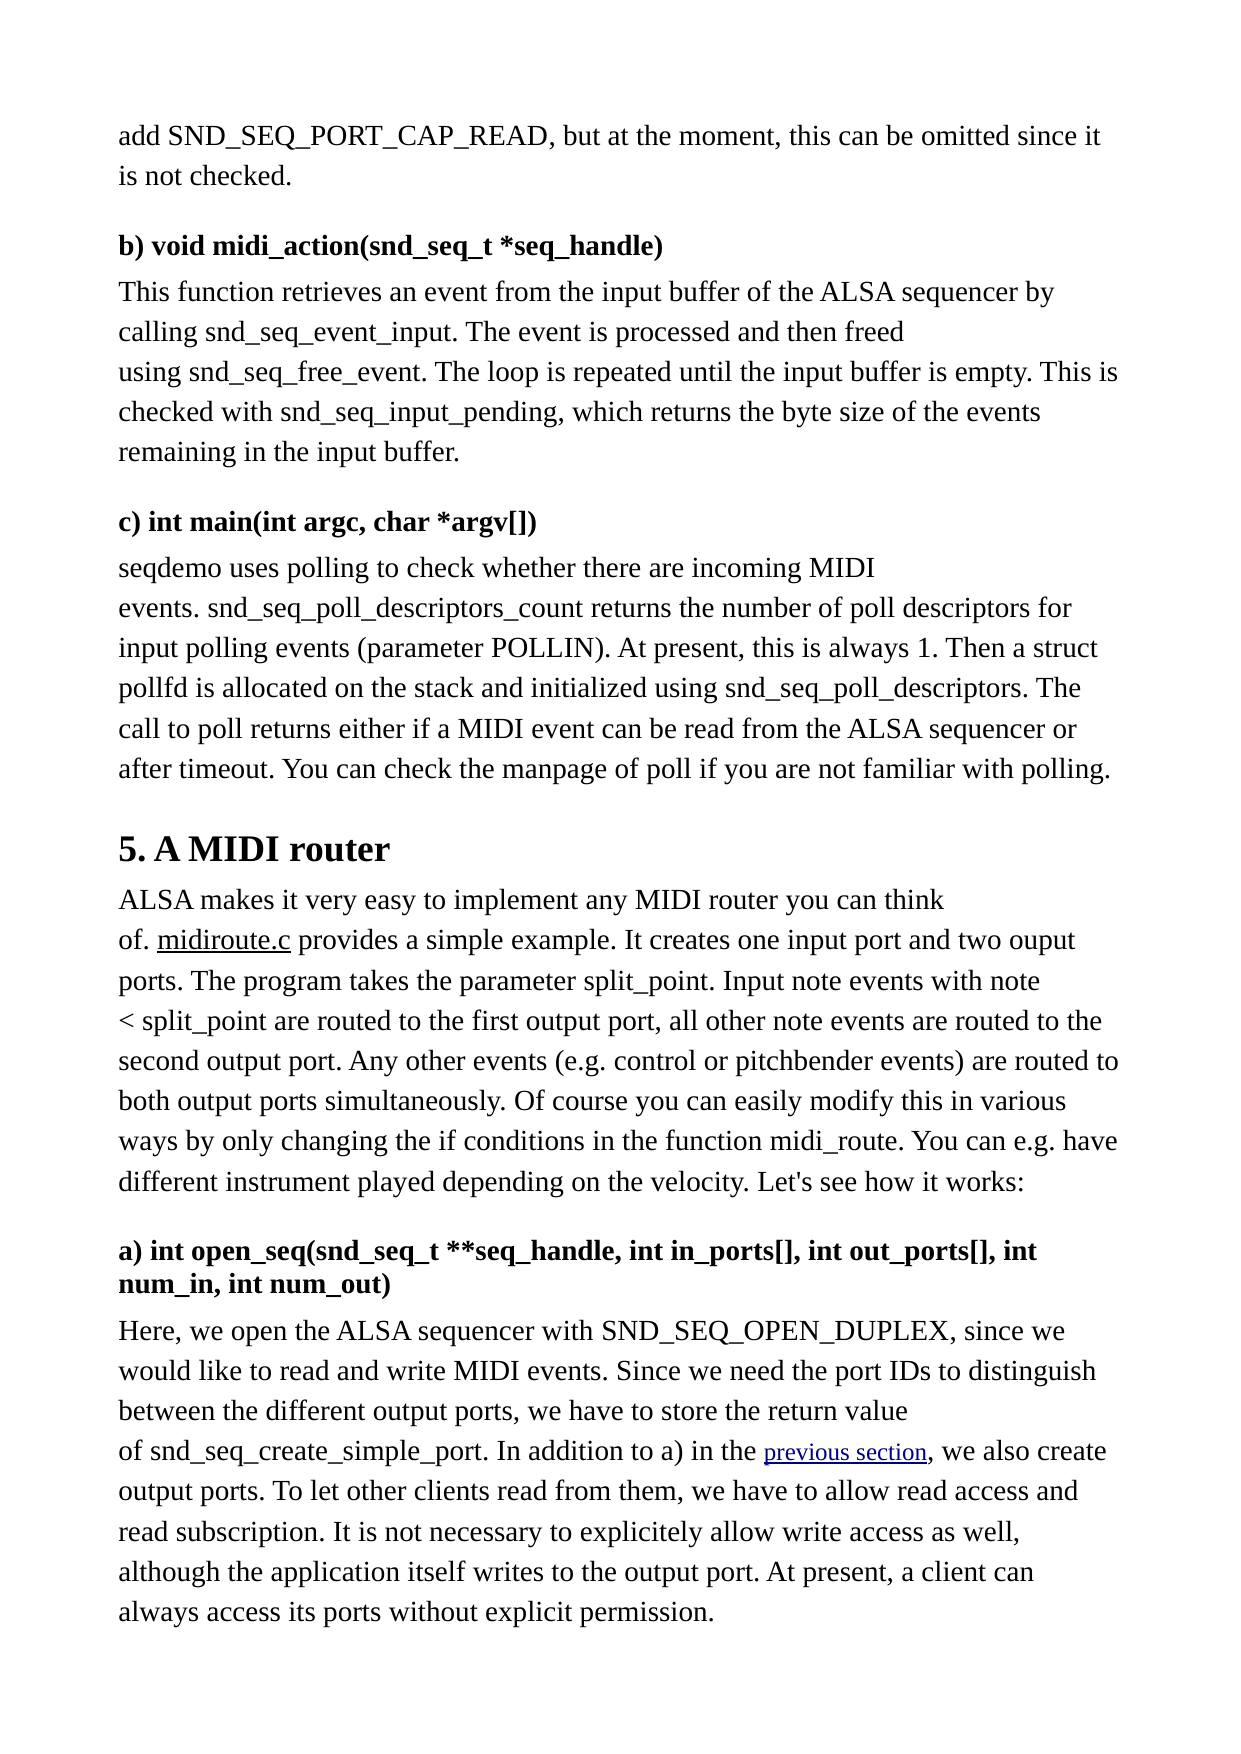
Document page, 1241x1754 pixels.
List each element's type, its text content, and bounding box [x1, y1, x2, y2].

text This function retrieves an event from the input buffer of the ALSA sequencer by calling snd_seq_event_input. The event is processed and then freed using snd_seq_free_event. The loop is repeated until the input buffer is empty. This is checked with snd_seq_input_pending, which returns the byte size of the events remaining in the input buffer. [118, 274, 1122, 468]
text Here, we open the ALSA sequencer with SND_SEQ_OPEN_DUPLEX, since we would like to read and write MIDI events. Since we need the port IDs to distinguish between the different output ports, we have to store the return value of snd_seq_create_simple_port. In addition to a) in the previous section, we also create output ports. To let other clients read from them, we have to allow read access and read subscription. It is not necessary to explicitely allow write access as well, although the application itself writes to the output port. At present, a client can always access its ports without explicit permission. [118, 1313, 1122, 1628]
subtitle b) void midi_action(snd_seq_t *seq_handle) [118, 228, 1122, 261]
subtitle 5. A MIDI router [118, 827, 1122, 870]
text add SND_SEQ_PORT_CAP_READ, but at the moment, this can be omitted since it is not checked. [118, 118, 1122, 192]
text ALSA makes it very easy to implement any MIDI router you can think of. midiroute.c provides a simple example. It creates one input port and two ouput ports. The program takes the parameter split_point. Input note events with note < split_point are routed to the first output port, all other note events are routed to the second output port. Any other events (e.g. control or pitchbender events) are routed to both output ports simultaneously. Of course you can easily modify this in various ways by only changing the if conditions in the function midi_route. You can e.g. have different instrument played depending on the velocity. Let's see how it works: [118, 882, 1122, 1197]
subtitle c) int main(int argc, char *argv[]) [118, 504, 1122, 537]
text seqdemo uses polling to check whether there are incoming MIDI events. snd_seq_poll_descriptors_count returns the number of poll descriptors for input polling events (parameter POLLIN). At present, this is always 1. Then a struct pollfd is allocated on the stack and initialized using snd_seq_poll_descriptors. The call to poll returns either if a MIDI event can be read from the ALSA sequencer or after timeout. You can check the manpage of poll if you are not familiar with polling. [118, 550, 1122, 784]
subtitle a) int open_seq(snd_seq_t **seq_handle, int in_ports[], int out_ports[], int num_in, int num_out) [118, 1233, 1122, 1300]
